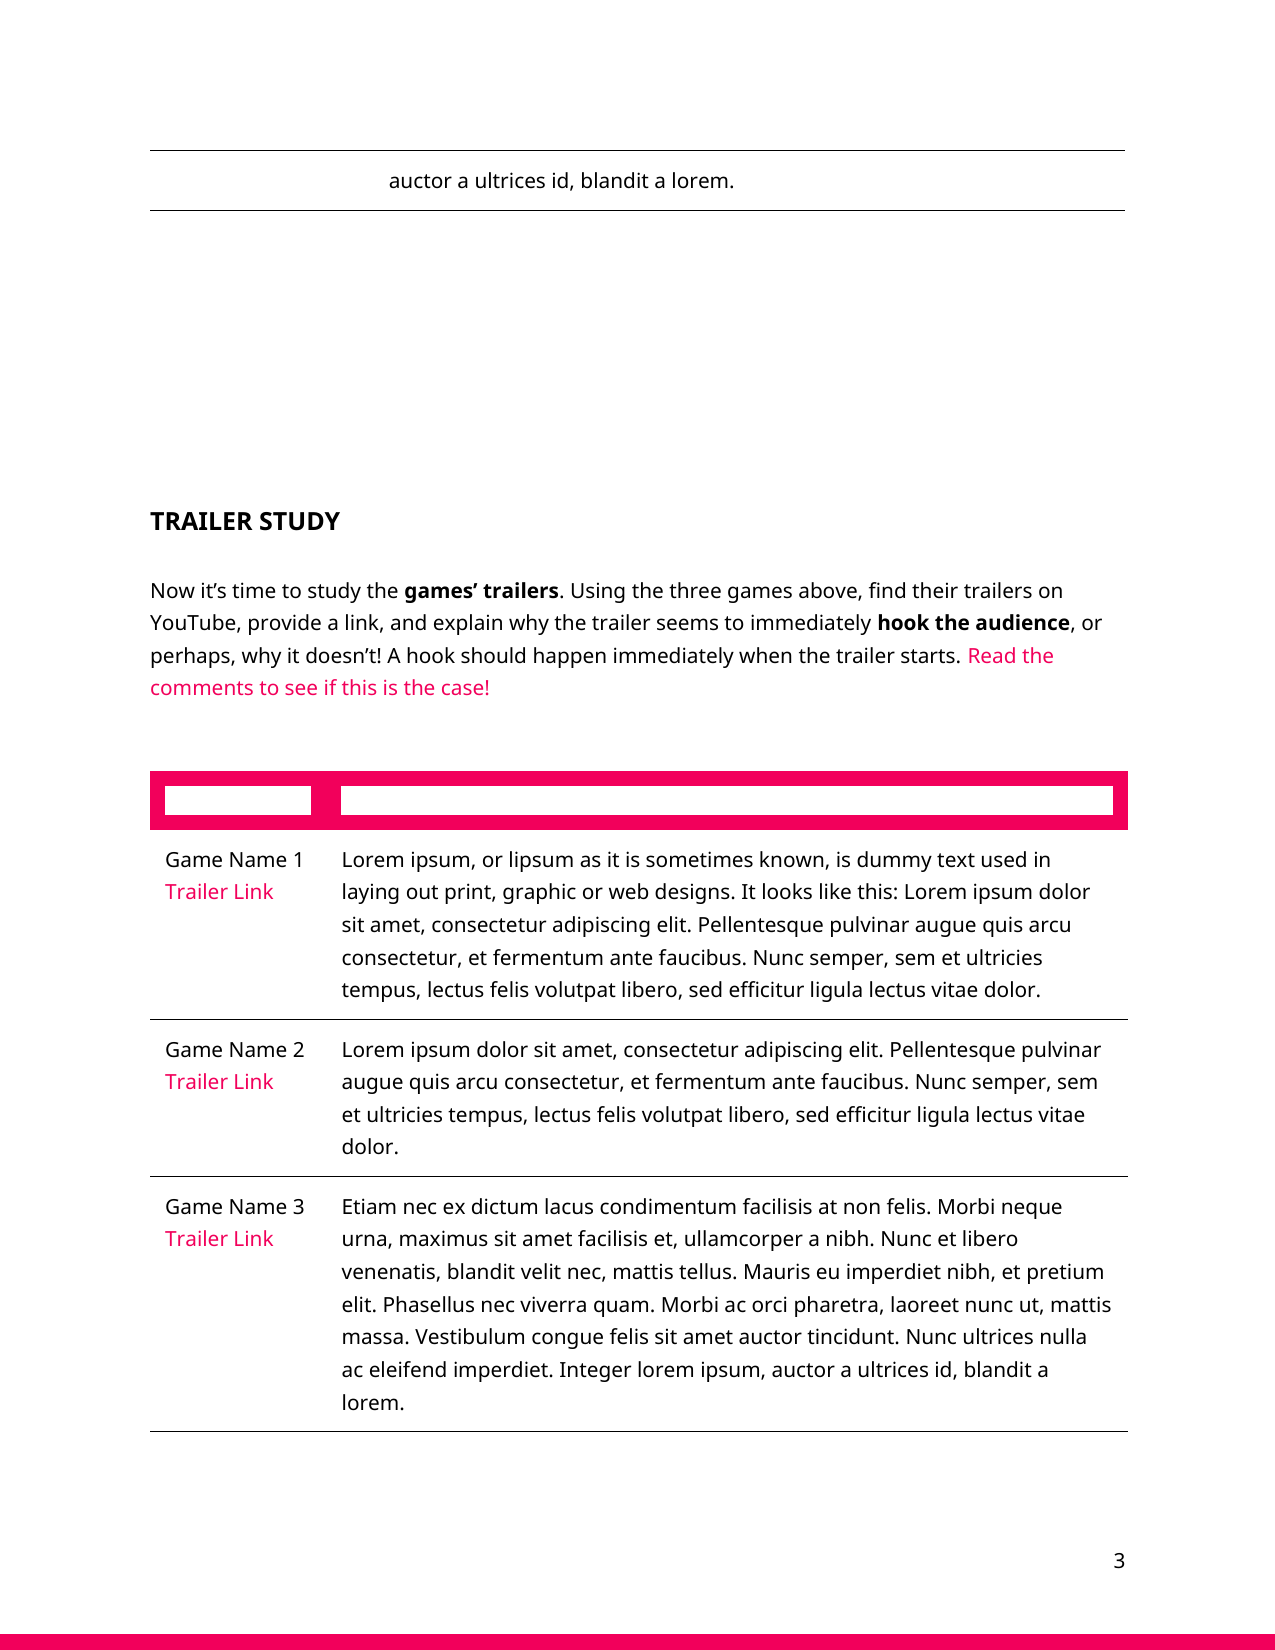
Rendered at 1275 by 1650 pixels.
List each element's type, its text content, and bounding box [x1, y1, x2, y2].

table_cell Game Name 3 Trailer Link [150, 1177, 326, 1431]
table_cell Lorem ipsum, or lipsum as it is sometimes known, is dummy text used in laying out print, graphic or web designs. It looks like this: Lorem ipsum dolor sit amet, consectetur adipiscing elit. Pellentesque pulvinar augue quis arcu consectetur, et fermentum ante faucibus. Nunc semper, sem et ultricies tempus, lectus felis volutpat libero, sed efficitur ligula lectus vitae dolor. [326, 830, 1128, 1019]
table_header Game Name [150, 771, 326, 830]
table_header Why Does It Hook The Audience Immediately? [326, 771, 1128, 830]
table_cell Lorem ipsum dolor sit amet, consectetur adipiscing elit. Pellentesque pulvinar augue quis arcu consectetur, et fermentum ante faucibus. Nunc semper, sem et ultricies tempus, lectus felis volutpat libero, sed efficitur ligula lectus vitae dolor. [326, 1020, 1128, 1176]
table_cell [150, 151, 373, 209]
table_cell Game Name 2 Trailer Link [150, 1020, 326, 1176]
text Now it’s time to study the games’ trailers. Using the three games above, find their trailers on YouTube, provide a link, and explain why the trailer seems to immediately hook the audience, or perhaps, why it doesn’t! A hook should happen immediately when the trailer starts. Read the comments to see if this is the case! [150, 576, 1125, 702]
table_cell auctor a ultrices id, blandit a lorem. [374, 151, 1125, 209]
subtitle TRAILER STUDY [150, 504, 1125, 538]
table_cell Game Name 1 Trailer Link [150, 830, 326, 1019]
table_cell Etiam nec ex dictum lacus condimentum facilisis at non felis. Morbi neque urna, maximus sit amet facilisis et, ullamcorper a nibh. Nunc et libero venenatis, blandit velit nec, mattis tellus. Mauris eu imperdiet nibh, et pretium elit. Phasellus nec viverra quam. Morbi ac orci pharetra, laoreet nunc ut, mattis massa. Vestibulum congue felis sit amet auctor tincidunt. Nunc ultrices nulla ac eleifend imperdiet. Integer lorem ipsum, auctor a ultrices id, blandit a lorem. [326, 1177, 1128, 1431]
